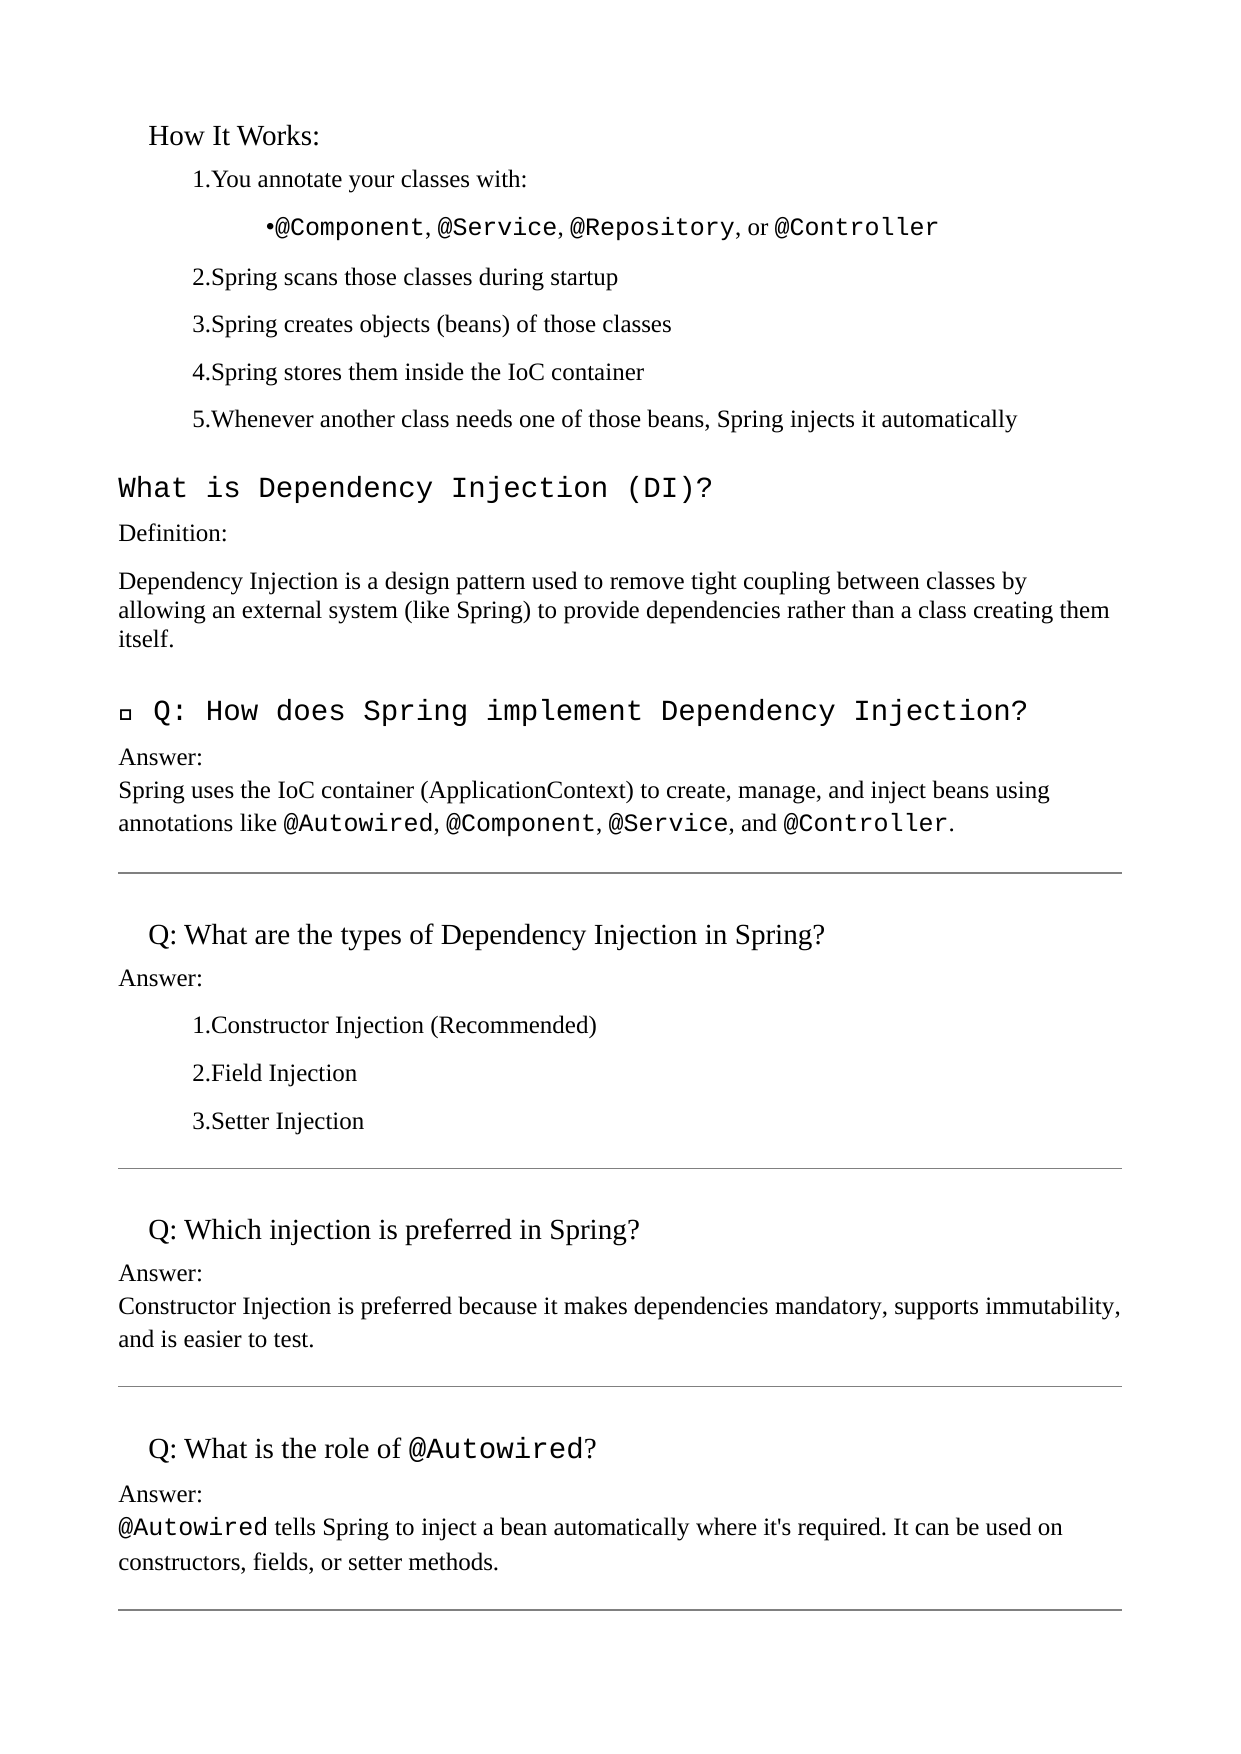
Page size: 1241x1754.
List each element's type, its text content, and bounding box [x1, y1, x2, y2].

text Answer: Constructor Injection is preferred because it makes dependencies mandatory, supports immutability, and is easier to test. [118, 1258, 1122, 1353]
text Answer: [118, 963, 1122, 992]
subtitle ✅ Q: What are the types of Dependency Injection in Spring? [118, 917, 1122, 950]
list Constructor Injection (Recommended) [118, 1011, 1122, 1039]
subtitle ✅ Q: What is the role of @Autowired? [118, 1431, 1122, 1467]
subtitle ✅ Q: Which injection is preferred in Spring? [118, 1212, 1122, 1246]
list Whenever another class needs one of those beans, Spring injects it automatically [118, 404, 1122, 433]
subtitle 🔸 How It Works: [118, 118, 1122, 152]
list You annotate your classes with: [118, 164, 1122, 193]
list @Component, @Service, @Repository, or @Controller [118, 212, 1122, 243]
text Answer: @Autowired tells Spring to inject a bean automatically where it's required. It can be used on constructors, fields, or setter methods. [118, 1479, 1122, 1576]
list Spring creates objects (beans) of those classes [118, 309, 1122, 338]
text Dependency Injection is a design pattern used to remove tight coupling between classes by allowing an external system (like Spring) to provide dependencies rather than a class creating them itself. [118, 566, 1122, 652]
text Definition: [118, 518, 1122, 547]
text Answer: Spring uses the IoC container (ApplicationContext) to create, manage, and inject beans using annotations like @Autowired, @Component, @Service, and @Controller. [118, 742, 1122, 839]
list Spring scans those classes during startup [118, 262, 1122, 291]
list Spring stores them inside the IoC container [118, 357, 1122, 386]
list Field Injection [118, 1058, 1122, 1087]
list Setter Injection [118, 1106, 1122, 1134]
subtitle What is Dependency Injection (DI)? [118, 473, 1122, 506]
subtitle ✅ Q: How does Spring implement Dependency Injection? [118, 696, 1122, 729]
